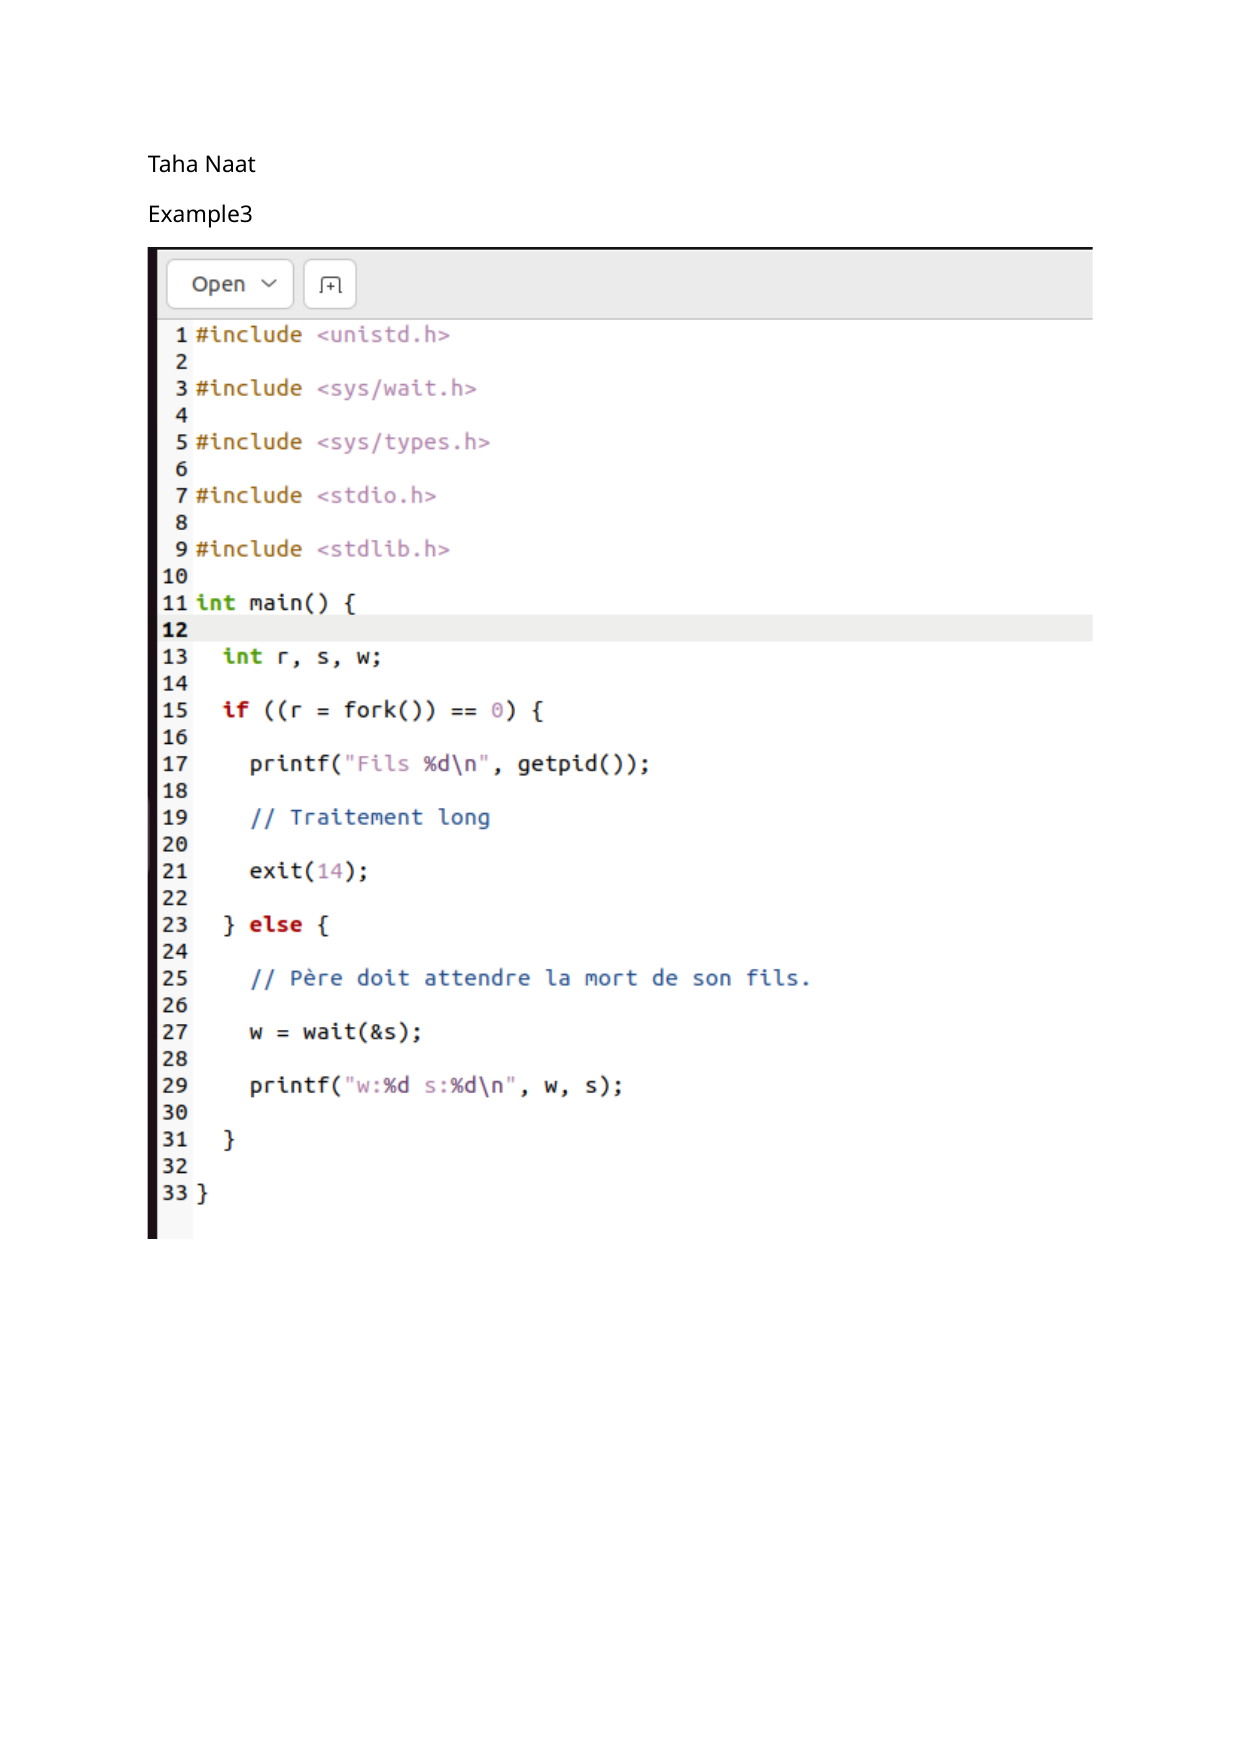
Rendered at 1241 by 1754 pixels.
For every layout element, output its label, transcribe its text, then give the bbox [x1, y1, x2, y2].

text Taha Naat [148, 148, 1093, 179]
text Example3 [148, 198, 1093, 229]
